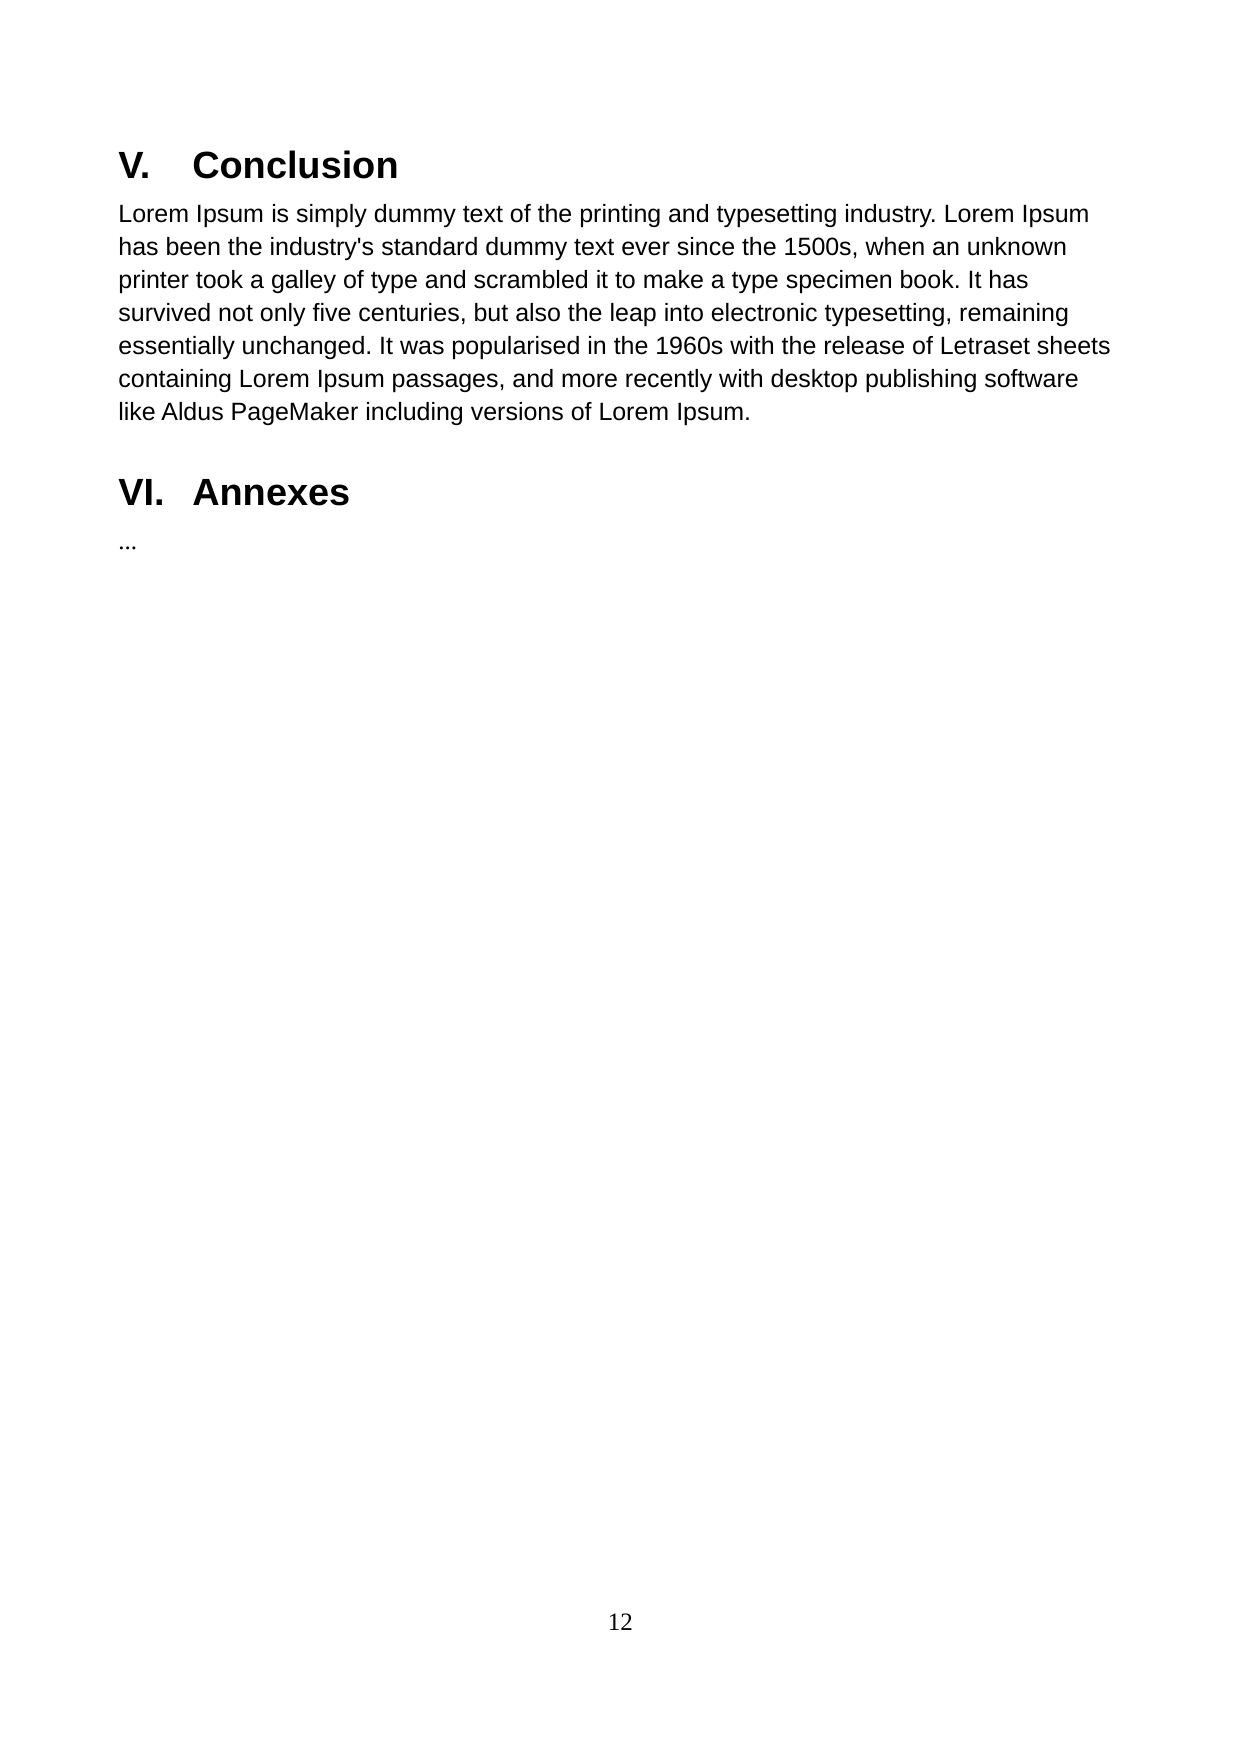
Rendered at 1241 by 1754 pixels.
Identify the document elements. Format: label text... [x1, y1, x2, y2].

text Lorem Ipsum is simply dummy text of the printing and typesetting industry. Lorem Ipsum has been the industry's standard dummy text ever since the 1500s, when an unknown printer took a galley of type and scrambled it to make a type specimen book. It has survived not only five centuries, but also the leap into electronic typesetting, remaining essentially unchanged. It was popularised in the 1960s with the release of Letraset sheets containing Lorem Ipsum passages, and more recently with desktop publishing software like Aldus PageMaker including versions of Lorem Ipsum. [118, 199, 1122, 426]
subtitle Annexes [118, 470, 1122, 514]
subtitle Conclusion [118, 143, 1122, 187]
text ... [118, 526, 1122, 555]
